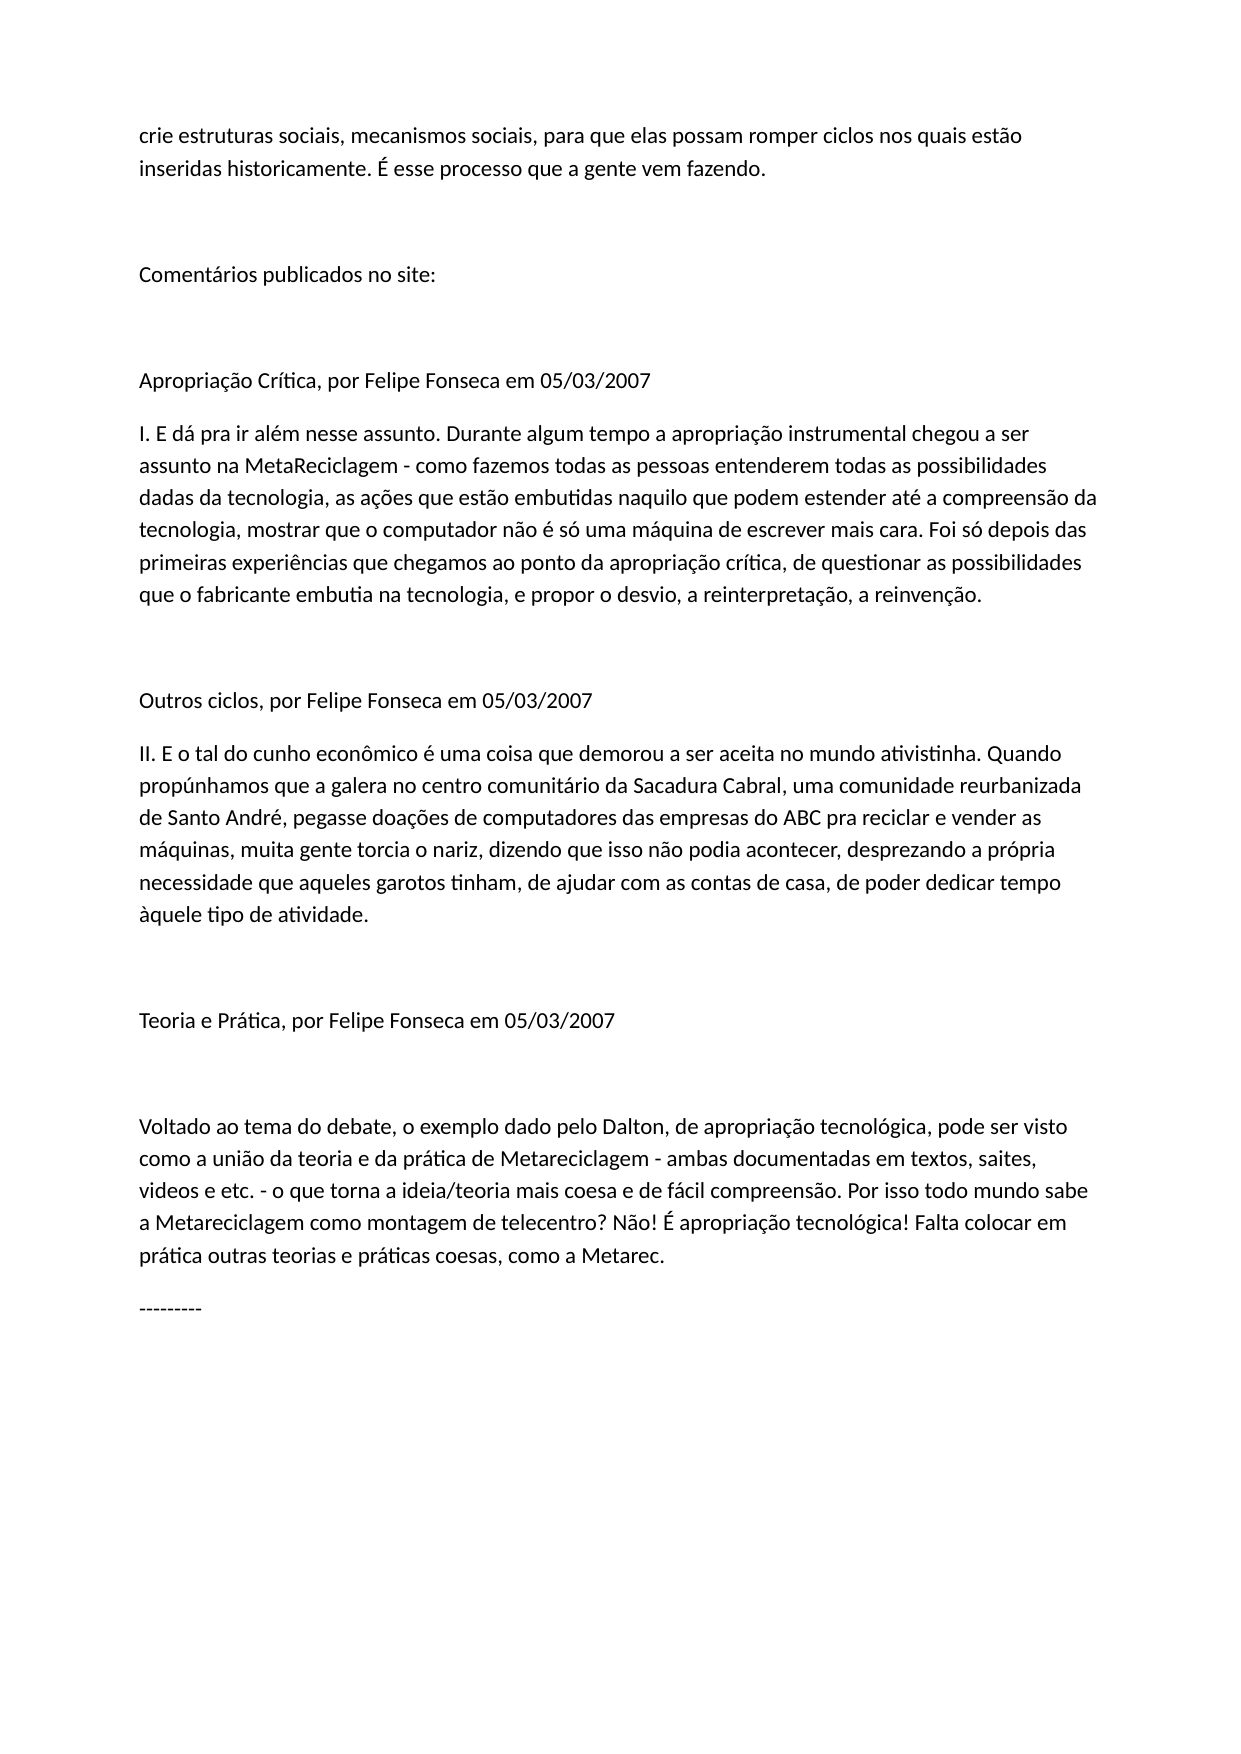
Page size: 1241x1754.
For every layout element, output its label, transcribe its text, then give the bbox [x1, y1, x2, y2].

text Comentários publicados no site: [139, 260, 1101, 288]
text Voltado ao tema do debate, o exemplo dado pelo Dalton, de apropriação tecnológica, pode ser visto como a união da teoria e da prática de Metareciclagem - ambas documentadas em textos, saites, videos e etc. - o que torna a ideia/teoria mais coesa e de fácil compreensão. Por isso todo mundo sabe a Metareciclagem como montagem de telecentro? Não! É apropriação tecnológica! Falta colocar em prática outras teorias e práticas coesas, como a Metarec. [139, 1112, 1101, 1269]
text I. E dá pra ir além nesse assunto. Durante algum tempo a apropriação instrumental chegou a ser assunto na MetaReciclagem - como fazemos todas as pessoas entenderem todas as possibilidades dadas da tecnologia, as ações que estão embutidas naquilo que podem estender até a compreensão da tecnologia, mostrar que o computador não é só uma máquina de escrever mais cara. Foi só depois das primeiras experiências que chegamos ao ponto da apropriação crítica, de questionar as possibilidades que o fabricante embutia na tecnologia, e propor o desvio, a reinterpretação, a reinvenção. [139, 419, 1101, 608]
text Outros ciclos, por Felipe Fonseca em 05/03/2007 [139, 686, 1101, 714]
text Apropriação Crítica, por Felipe Fonseca em 05/03/2007 [139, 366, 1101, 394]
text --------- [139, 1294, 1101, 1322]
text II. E o tal do cunho econômico é uma coisa que demorou a ser aceita no mundo ativistinha. Quando propúnhamos que a galera no centro comunitário da Sacadura Cabral, uma comunidade reurbanizada de Santo André, pegasse doações de computadores das empresas do ABC pra reciclar e vender as máquinas, muita gente torcia o nariz, dizendo que isso não podia acontecer, desprezando a própria necessidade que aqueles garotos tinham, de ajudar com as contas de casa, de poder dedicar tempo àquele tipo de atividade. [139, 739, 1101, 928]
text crie estruturas sociais, mecanismos sociais, para que elas possam romper ciclos nos quais estão inseridas historicamente. É esse processo que a gente vem fazendo. [139, 122, 1101, 182]
text Teoria e Prática, por Felipe Fonseca em 05/03/2007 [139, 1006, 1101, 1034]
